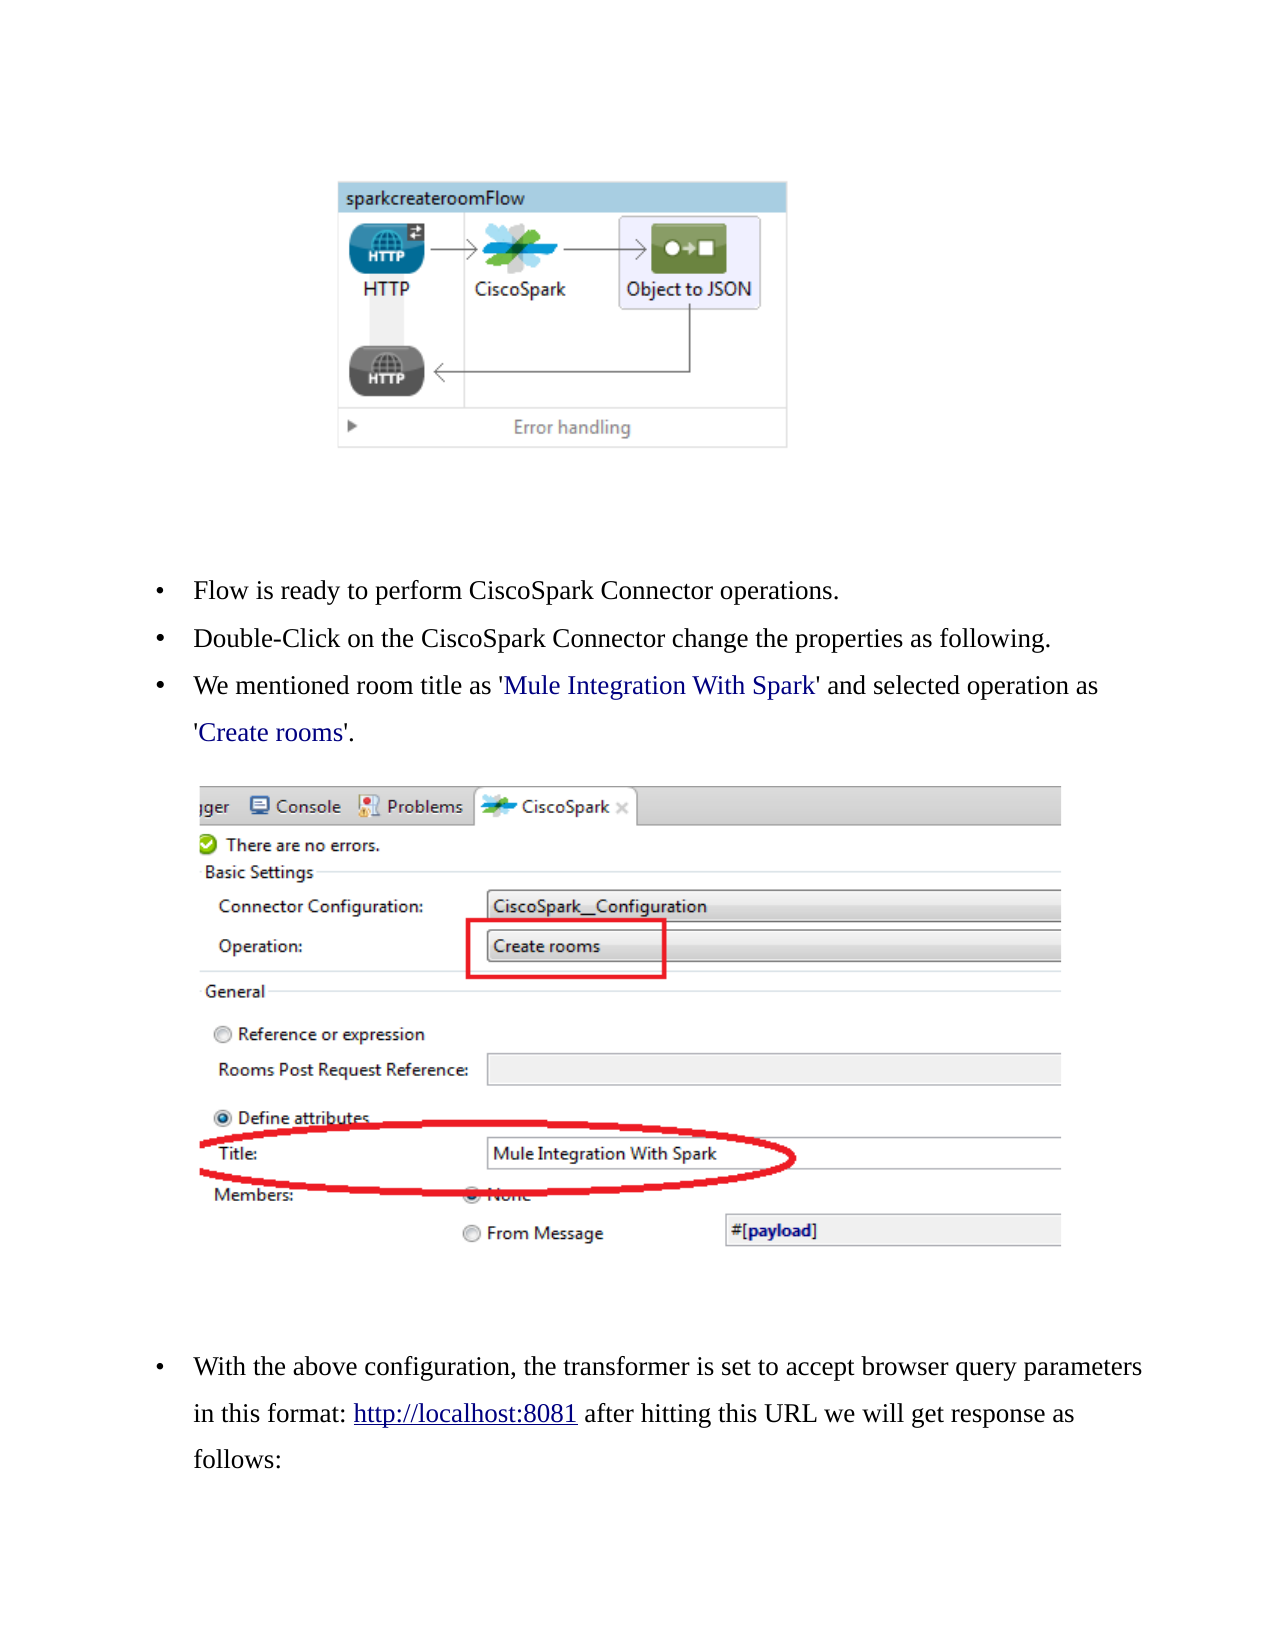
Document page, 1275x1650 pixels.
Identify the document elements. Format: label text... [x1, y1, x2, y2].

picture [337, 172, 841, 467]
picture [199, 786, 1062, 1255]
list Flow is ready to perform CiscoSpark Connector operations. [156, 574, 1157, 606]
list Double-Click on the CiscoSpark Connector change the properties as following. [156, 621, 1157, 654]
list We mentioned room title as 'Mule Integration With Spark' and selected operation as 'Create rooms'. [156, 669, 1157, 747]
list With the above configuration, the transformer is set to accept browser query parameters in this format: http://localhost:8081 after hitting this URL we will get response as follows: [156, 1350, 1157, 1474]
